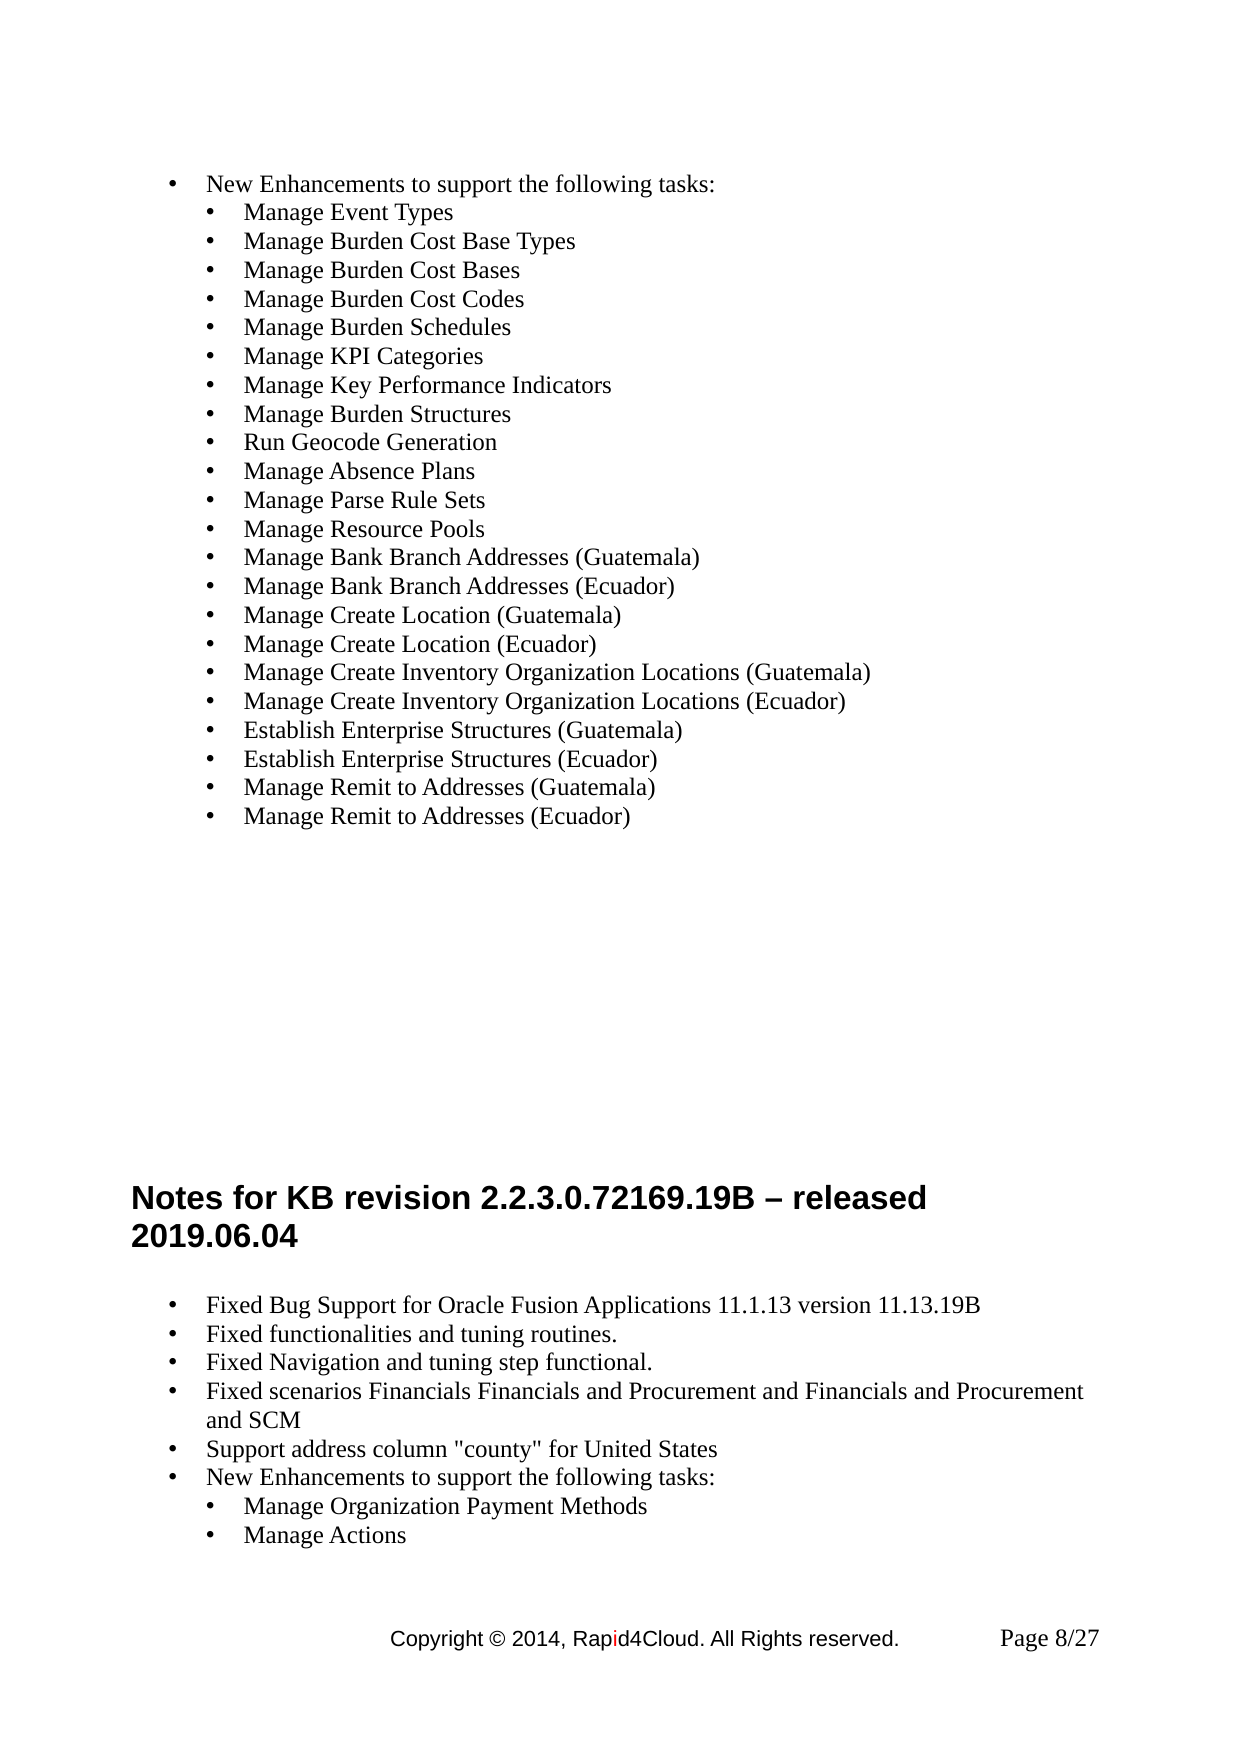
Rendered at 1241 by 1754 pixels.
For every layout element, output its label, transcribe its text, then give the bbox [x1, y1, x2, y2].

list Manage Absence Plans [206, 456, 1099, 485]
list Manage Resource Pools [206, 514, 1099, 542]
list Manage Key Performance Indicators [206, 370, 1099, 399]
list Manage Create Inventory Organization Locations (Guatemala) [206, 657, 1099, 686]
list Manage Create Location (Guatemala) [206, 600, 1099, 629]
list Run Geocode Generation [206, 427, 1099, 456]
list Support address column "county" for United States [168, 1434, 1099, 1462]
list Manage Remit to Addresses (Ecuador) [206, 801, 1099, 830]
list Manage Parse Rule Sets [206, 485, 1099, 514]
list Manage Bank Branch Addresses (Ecuador) [206, 571, 1099, 600]
list Manage Burden Structures [206, 399, 1099, 427]
list Fixed Bug Support for Oracle Fusion Applications 11.1.13 version 11.13.19B [168, 1290, 1099, 1319]
list New Enhancements to support the following tasks: [168, 169, 1099, 197]
list Manage Burden Cost Base Types [206, 226, 1099, 255]
subtitle Notes for KB revision 2.2.3.0.72169.19B – released 2019.06.04 [131, 1178, 1099, 1255]
list Manage Organization Payment Methods [206, 1491, 1099, 1520]
list Manage Create Location (Ecuador) [206, 629, 1099, 657]
list Manage Burden Cost Codes [206, 284, 1099, 312]
list Fixed functionalities and tuning routines. [168, 1319, 1099, 1347]
list Fixed Navigation and tuning step functional. [168, 1347, 1099, 1376]
list Establish Enterprise Structures (Guatemala) [206, 715, 1099, 744]
list Manage Actions [206, 1520, 1099, 1549]
list Manage Burden Cost Bases [206, 255, 1099, 284]
list New Enhancements to support the following tasks: [168, 1462, 1099, 1491]
list Manage Remit to Addresses (Guatemala) [206, 772, 1099, 801]
list Manage KPI Categories [206, 341, 1099, 370]
list Manage Create Inventory Organization Locations (Ecuador) [206, 686, 1099, 715]
list Manage Event Types [206, 197, 1099, 226]
list Manage Burden Schedules [206, 312, 1099, 341]
list Fixed scenarios Financials Financials and Procurement and Financials and Procurement and SCM [168, 1376, 1099, 1434]
list Establish Enterprise Structures (Ecuador) [206, 744, 1099, 772]
list Manage Bank Branch Addresses (Guatemala) [206, 542, 1099, 571]
